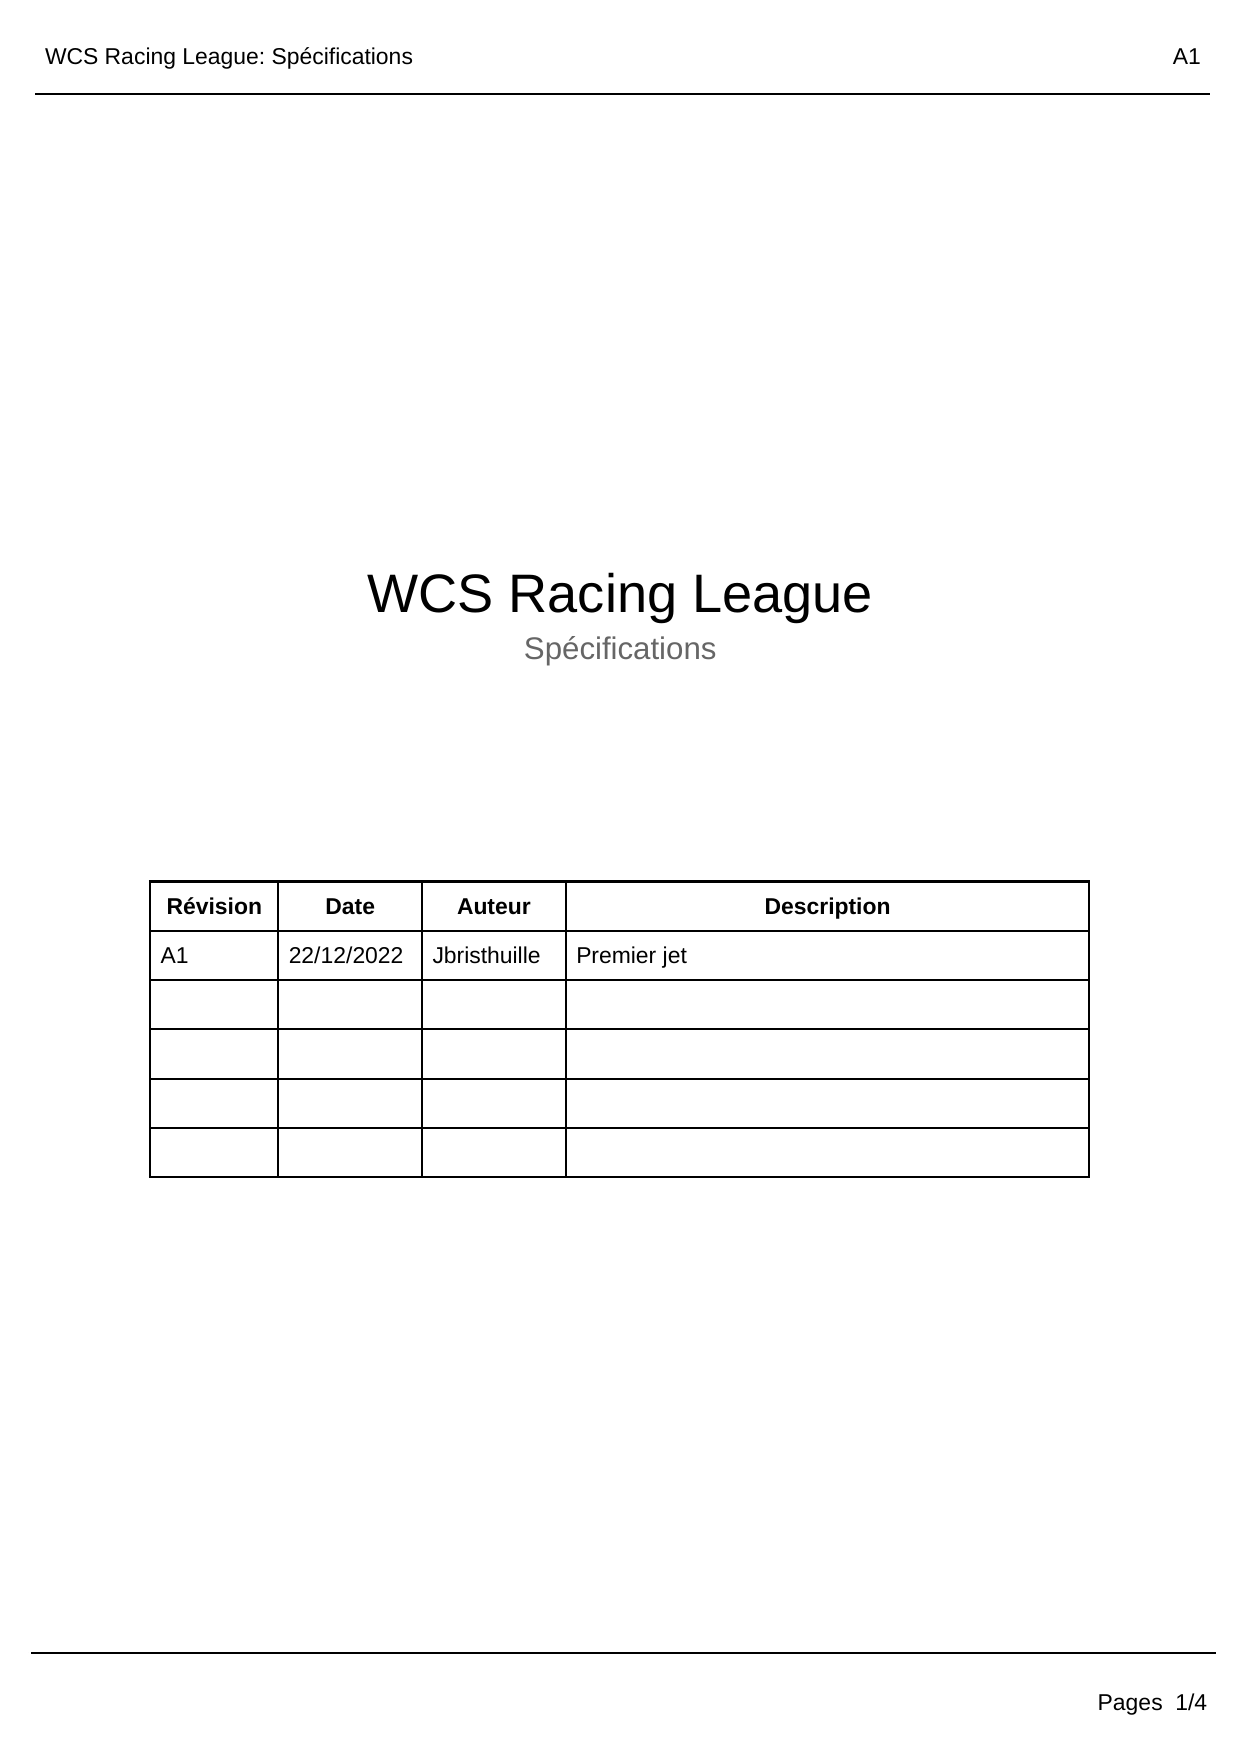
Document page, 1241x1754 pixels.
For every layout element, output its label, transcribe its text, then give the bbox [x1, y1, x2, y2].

table_header Révision [151, 883, 277, 929]
table_cell [423, 981, 565, 1028]
table_cell [423, 1030, 565, 1077]
table_cell [151, 1030, 277, 1077]
table_cell [423, 1080, 565, 1127]
table_header Date [279, 883, 421, 929]
table_cell [567, 1129, 1088, 1176]
table_cell [567, 1030, 1088, 1077]
table_cell [279, 1080, 421, 1127]
subtitle Spécifications [150, 630, 1090, 666]
table_cell [567, 1080, 1088, 1127]
table_cell [151, 981, 277, 1028]
table_cell A1 [151, 932, 277, 979]
table_cell Jbristhuille [423, 932, 565, 979]
table_cell Premier jet [567, 932, 1088, 979]
title WCS Racing League [150, 561, 1090, 623]
table_cell [567, 981, 1088, 1028]
table_cell [279, 981, 421, 1028]
table_cell [279, 1129, 421, 1176]
table_cell [423, 1129, 565, 1176]
table_cell [151, 1080, 277, 1127]
table_header Auteur [423, 883, 565, 929]
table_header Description [567, 883, 1088, 929]
table_cell [151, 1129, 277, 1176]
table_cell [279, 1030, 421, 1077]
table_cell 22/12/2022 [279, 932, 421, 979]
